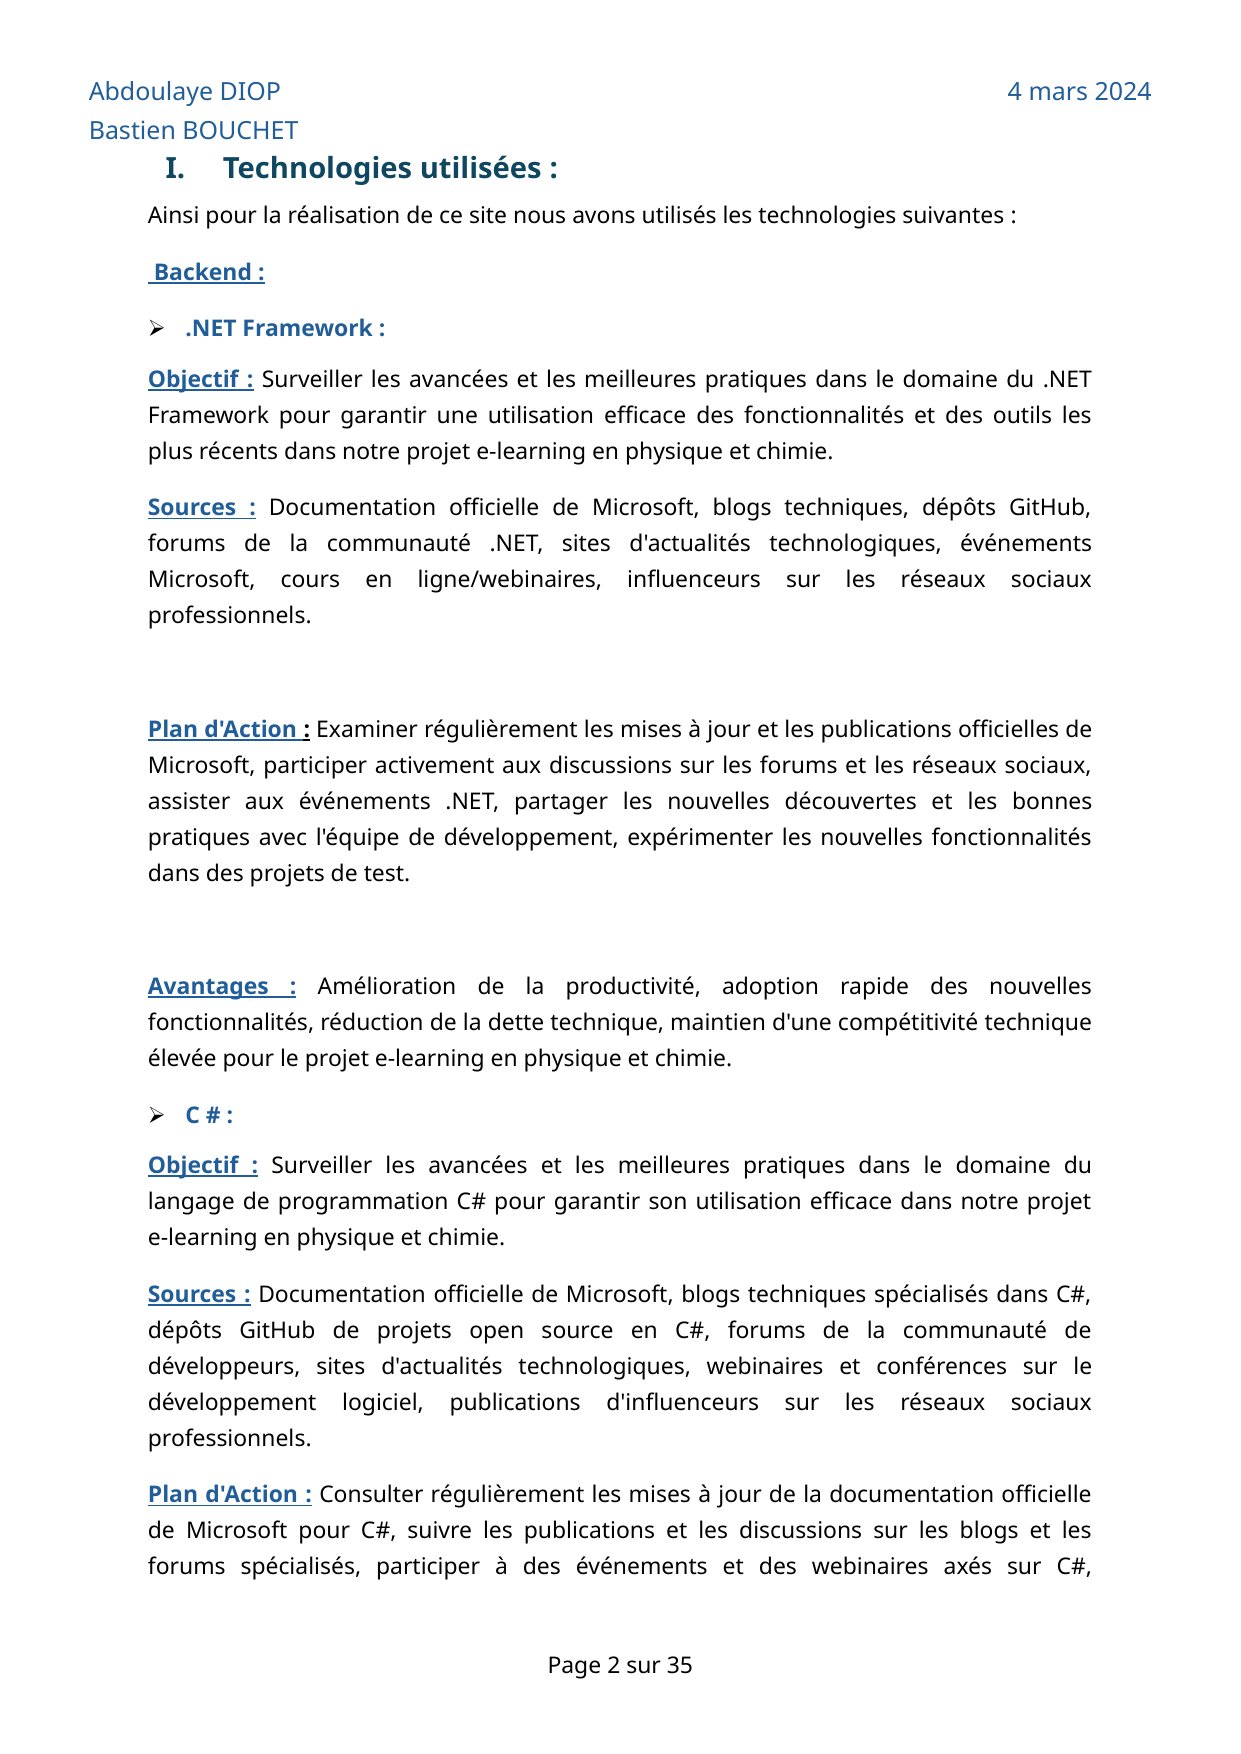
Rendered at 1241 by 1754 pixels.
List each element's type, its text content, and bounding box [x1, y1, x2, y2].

text Objectif : Surveiller les avancées et les meilleures pratiques dans le domaine du langage de programmation C# pour garantir son utilisation efficace dans notre projet e-learning en physique et chimie. [148, 1149, 1093, 1252]
subtitle Technologies utilisées : [185, 148, 1093, 187]
text Objectif : Surveiller les avancées et les meilleures pratiques dans le domaine du .NET Framework pour garantir une utilisation efficace des fonctionnalités et des outils les plus récents dans notre projet e-learning en physique et chimie. [148, 363, 1093, 466]
text Avantages : Amélioration de la productivité, adoption rapide des nouvelles fonctionnalités, réduction de la dette technique, maintien d'une compétitivité technique élevée pour le projet e-learning en physique et chimie. [148, 970, 1093, 1073]
list C # : [148, 1099, 1093, 1130]
text Plan d'Action : Examiner régulièrement les mises à jour et les publications officielles de Microsoft, participer activement aux discussions sur les forums et les réseaux sociaux, assister aux événements .NET, partager les nouvelles découvertes et les bonnes pratiques avec l'équipe de développement, expérimenter les nouvelles fonctionnalités dans des projets de test. [148, 713, 1093, 888]
list .NET Framework : [148, 312, 1093, 343]
text Sources : Documentation officielle de Microsoft, blogs techniques, dépôts GitHub, forums de la communauté .NET, sites d'actualités technologiques, événements Microsoft, cours en ligne/webinaires, influenceurs sur les réseaux sociaux professionnels. [148, 491, 1093, 630]
text Plan d'Action : Consulter régulièrement les mises à jour de la documentation officielle de Microsoft pour C#, suivre les publications et les discussions sur les blogs et les forums spécialisés, participer à des événements et des webinaires axés sur C#, [148, 1478, 1093, 1581]
text Sources : Documentation officielle de Microsoft, blogs techniques spécialisés dans C#, dépôts GitHub de projets open source en C#, forums de la communauté de développeurs, sites d'actualités technologiques, webinaires et conférences sur le développement logiciel, publications d'influenceurs sur les réseaux sociaux professionnels. [148, 1278, 1093, 1453]
text Backend : [148, 256, 1093, 287]
text Ainsi pour la réalisation de ce site nous avons utilisés les technologies suivantes : [148, 199, 1093, 230]
